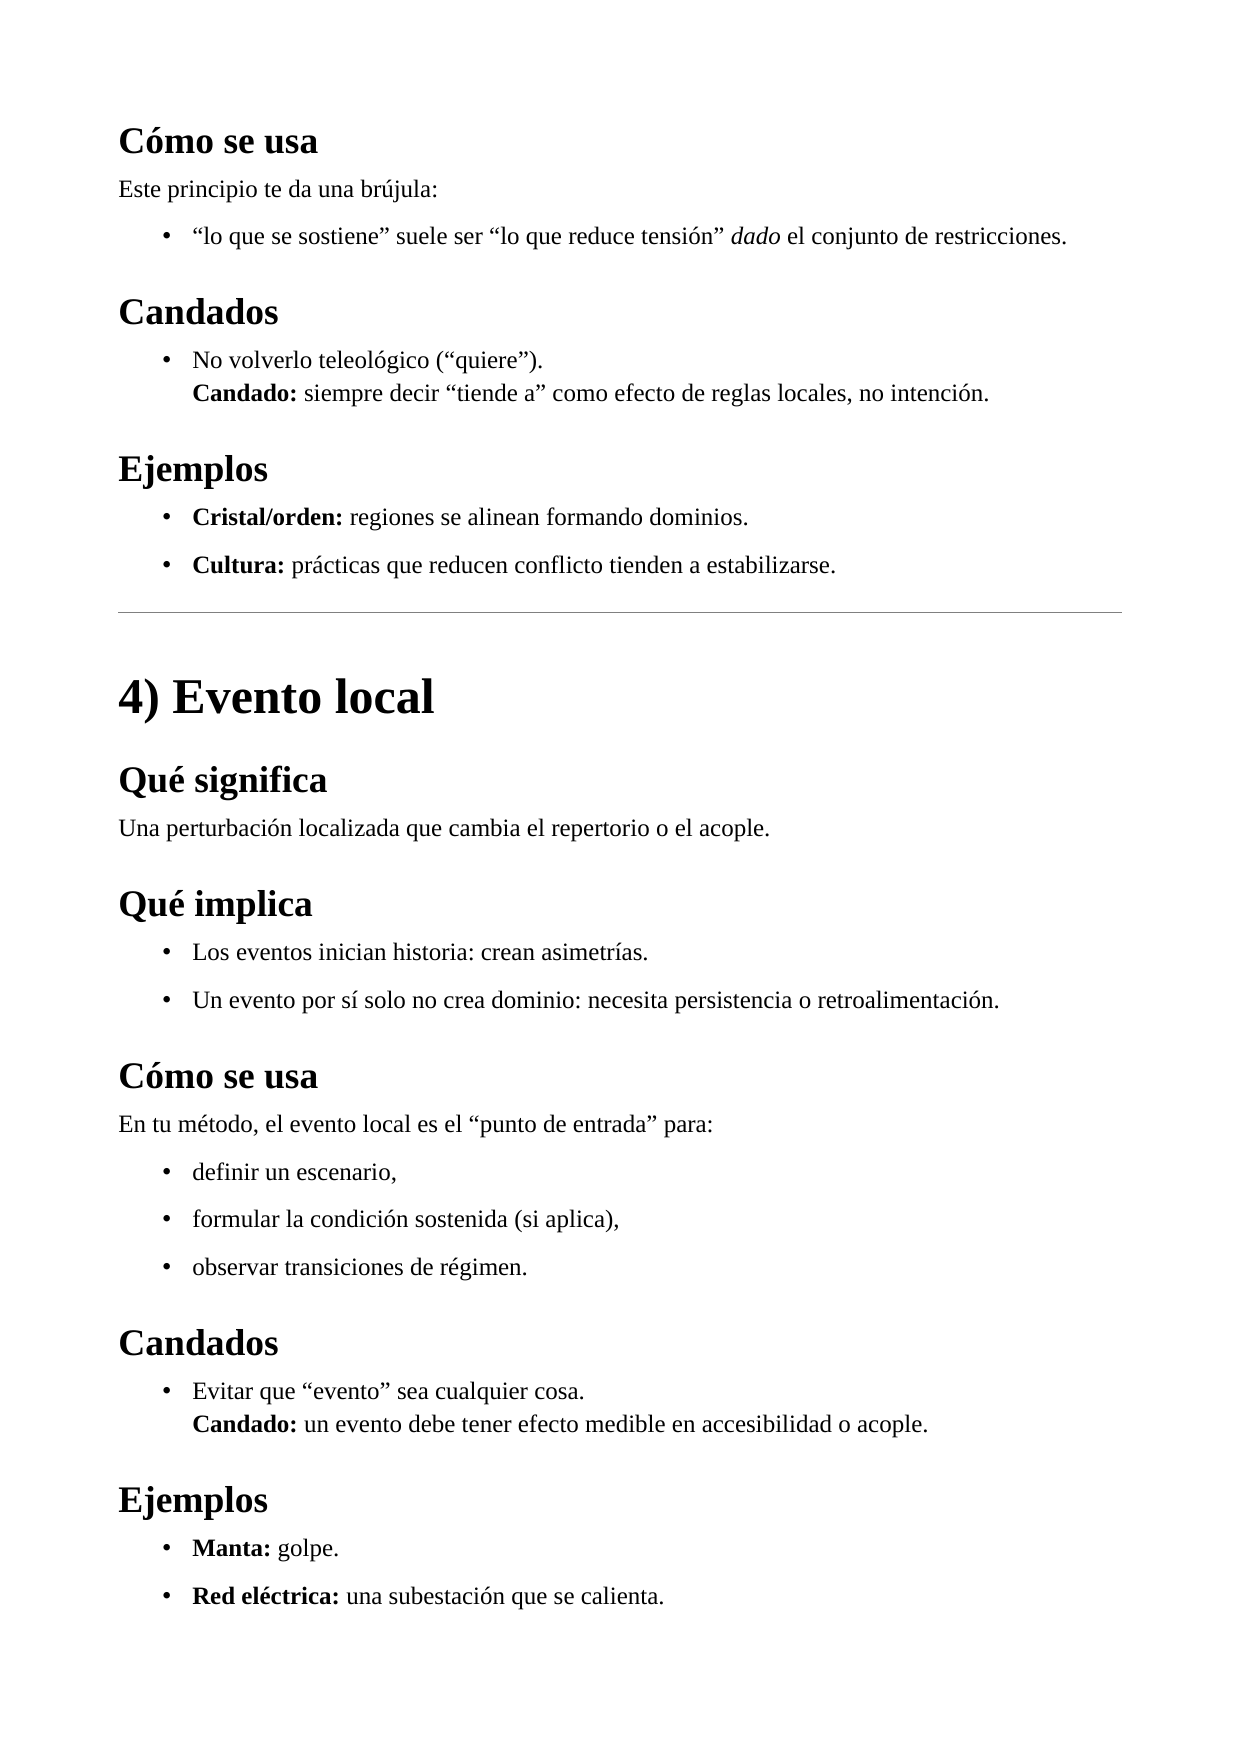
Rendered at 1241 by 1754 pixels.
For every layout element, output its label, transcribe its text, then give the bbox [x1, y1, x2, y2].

subtitle Ejemplos [118, 1477, 1122, 1521]
text Este principio te da una brújula: [118, 174, 1122, 202]
subtitle Cómo se usa [118, 1053, 1122, 1097]
list Cultura: prácticas que reducen conflicto tienden a estabilizarse. [162, 550, 1122, 579]
list Cristal/orden: regiones se alinean formando dominios. [162, 502, 1122, 531]
subtitle Qué significa [118, 758, 1122, 801]
list Red eléctrica: una subestación que se calienta. [162, 1581, 1122, 1609]
subtitle Cómo se usa [118, 118, 1122, 161]
subtitle Candados [118, 1320, 1122, 1363]
subtitle Qué implica [118, 882, 1122, 925]
list observar transiciones de régimen. [162, 1252, 1122, 1281]
list Manta: golpe. [162, 1533, 1122, 1562]
subtitle 4) Evento local [118, 667, 1122, 724]
text Una perturbación localizada que cambia el repertorio o el acople. [118, 813, 1122, 842]
subtitle Candados [118, 290, 1122, 333]
list No volverlo teleológico (“quiere”). Candado: siempre decir “tiende a” como efecto de reglas locales, no intención. [162, 345, 1122, 407]
list definir un escenario, [162, 1157, 1122, 1186]
text En tu método, el evento local es el “punto de entrada” para: [118, 1109, 1122, 1138]
list Evitar que “evento” sea cualquier cosa. Candado: un evento debe tener efecto medible en accesibilidad o acople. [162, 1376, 1122, 1438]
list “lo que se sostiene” suele ser “lo que reduce tensión” dado el conjunto de restricciones. [162, 221, 1122, 250]
subtitle Ejemplos [118, 447, 1122, 490]
list formular la condición sostenida (si aplica), [162, 1204, 1122, 1233]
list Los eventos inician historia: crean asimetrías. [162, 937, 1122, 966]
list Un evento por sí solo no crea dominio: necesita persistencia o retroalimentación. [162, 985, 1122, 1014]
